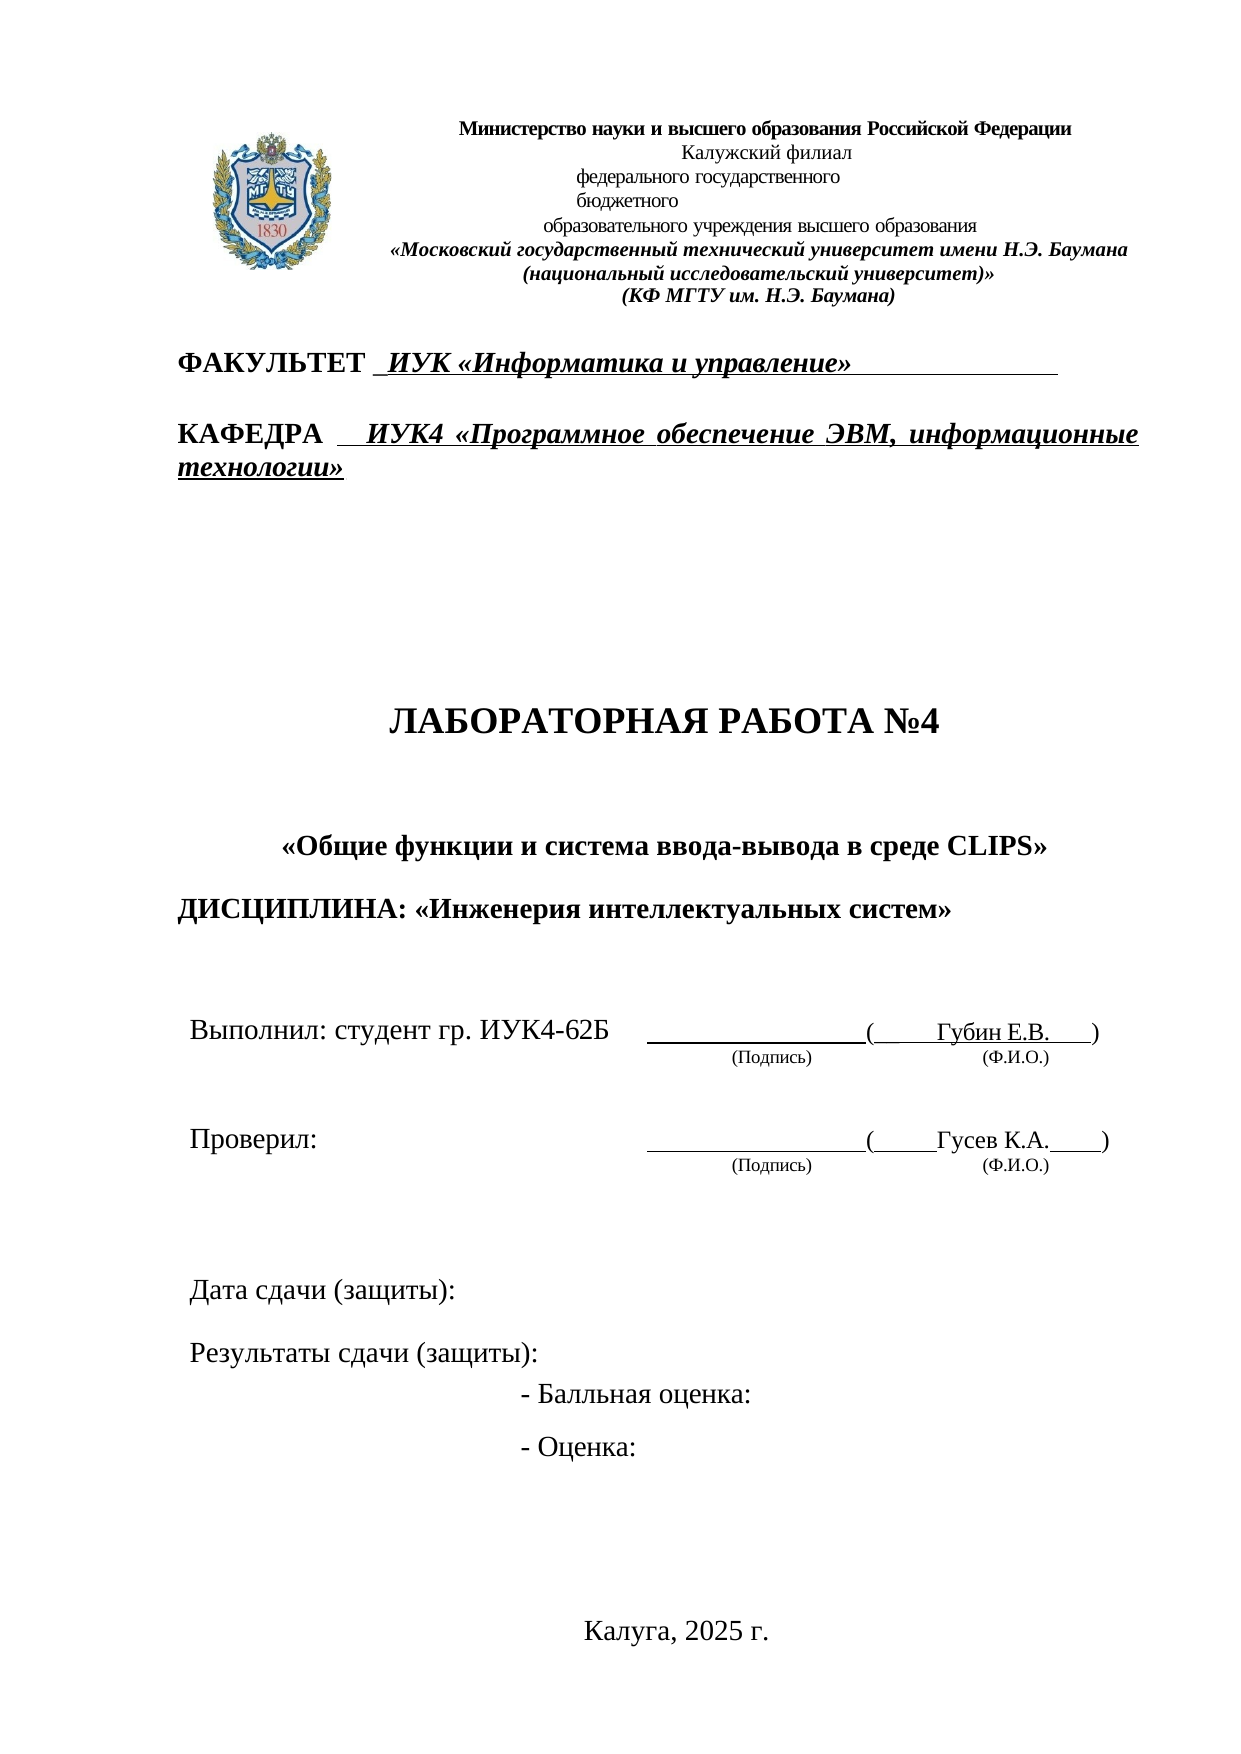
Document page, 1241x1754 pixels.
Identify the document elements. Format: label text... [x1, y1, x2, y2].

table_cell ( Гусев К.А. ) (Подпись) (Ф.И.О.) [629, 1095, 1115, 1225]
text «Общие функции и система ввода-вывода в среде CLIPS» [177, 828, 1152, 862]
table_cell Калуга, 2025 г. [184, 1540, 1115, 1649]
subtitle ДИСЦИПЛИНА: «Инженерия интеллектуальных систем» [177, 891, 1152, 924]
text ФАКУЛЬТЕТ _ИУК «Информатика и управление» [177, 345, 1152, 378]
table_header [208, 117, 361, 307]
table_header Выполнил: студент гр. ИУК4-62Б [184, 1014, 629, 1095]
table_cell Проверил: [184, 1095, 629, 1225]
table_header (__ Губин Е.В. ) (Подпись) (Ф.И.О.) [629, 1014, 1115, 1095]
text КАФЕДРА ИУК4 «Программное обеспечение ЭВМ, информационные технологии» [177, 416, 1148, 483]
table_cell Балльная оценка: Оценка: [184, 1373, 1115, 1539]
picture [212, 132, 332, 270]
title ЛАБОРАТОРНАЯ РАБОТА №4 [177, 698, 1152, 742]
table_header Министерство науки и высшего образования Российской Федерации Калужский филиал федерального государственного бюджетного образовательного учреждения высшего образования «Московский государственный технический университет имени Н.Э. Баумана (национальный исследовательский университет)» (КФ МГТУ им. Н.Э. Баумана) [361, 117, 1134, 307]
table_cell Дата сдачи (защиты): Результаты сдачи (защиты): [184, 1225, 629, 1373]
table_cell [629, 1225, 1115, 1373]
